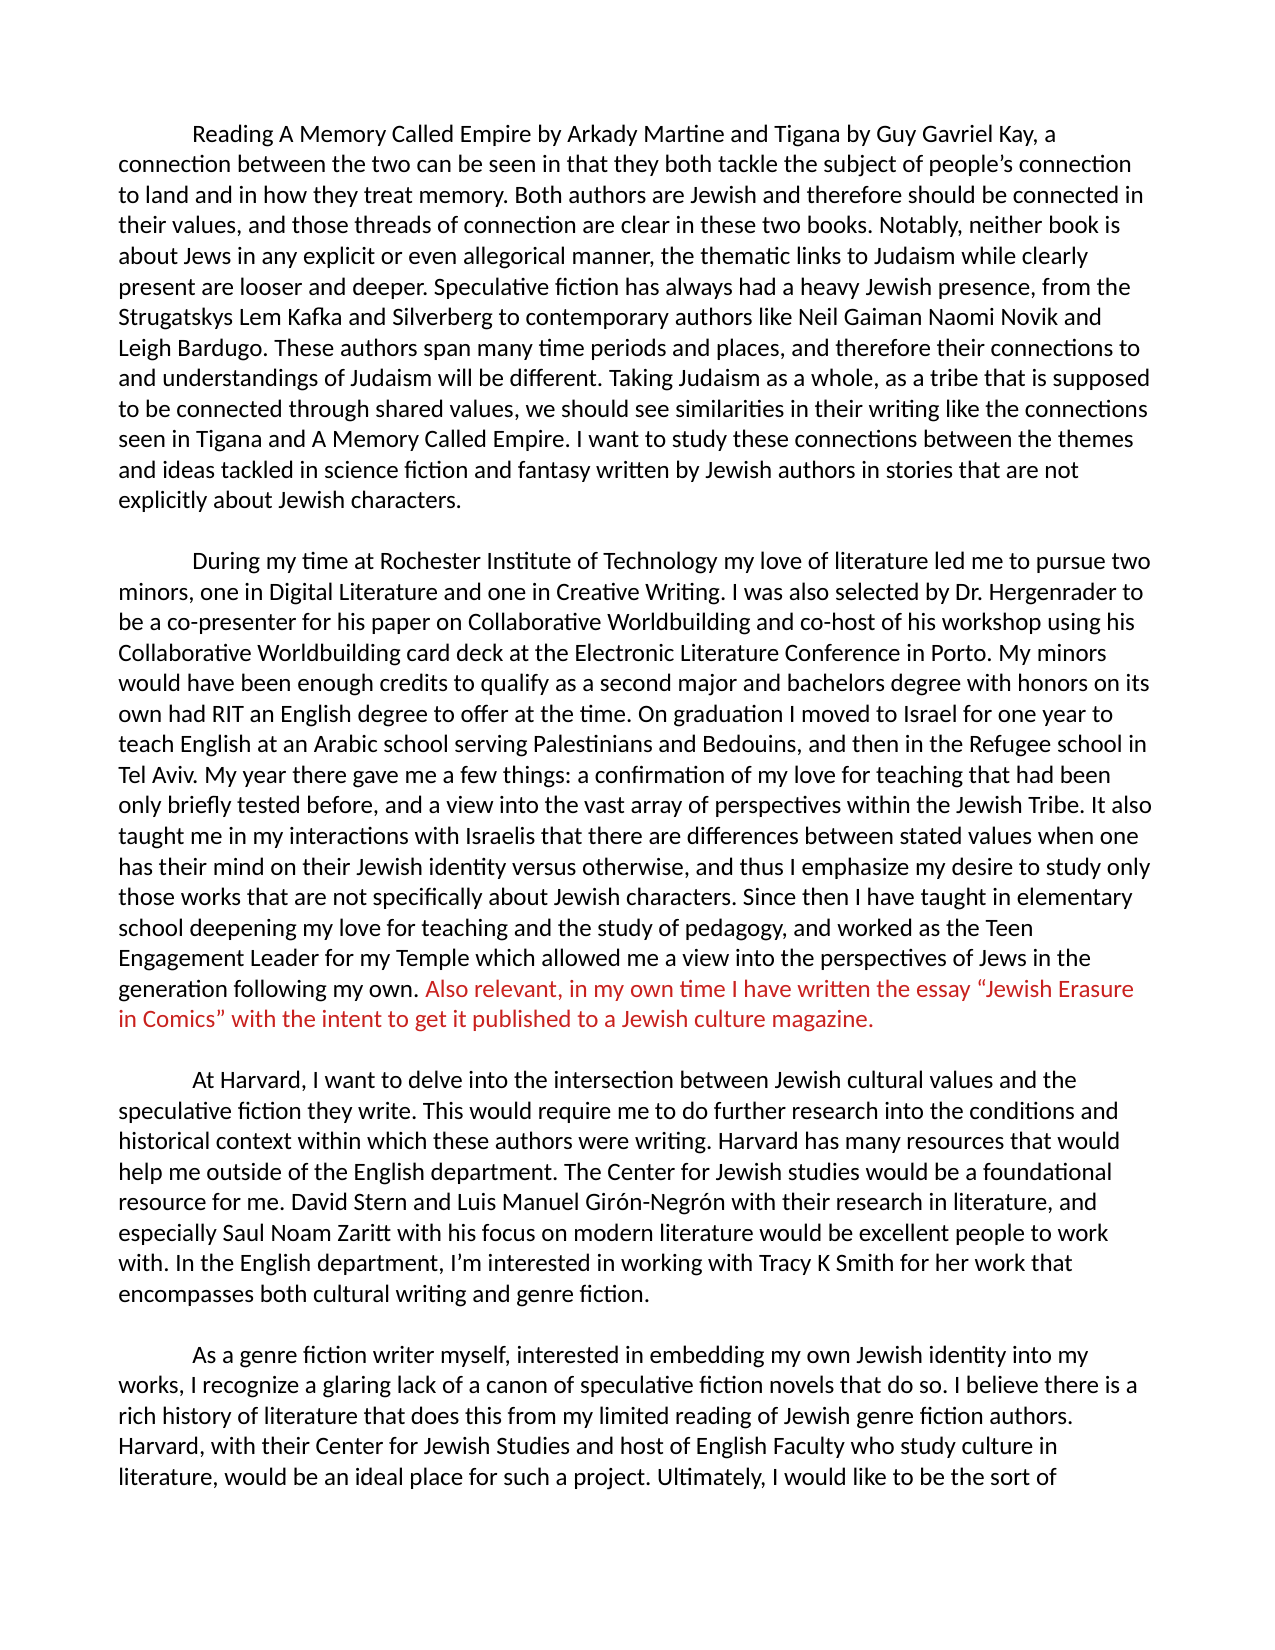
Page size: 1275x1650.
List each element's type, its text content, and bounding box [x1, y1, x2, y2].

text Reading A Memory Called Empire by Arkady Martine and Tigana by Guy Gavriel Kay, a connection between the two can be seen in that they both tackle the subject of people’s connection to land and in how they treat memory. Both authors are Jewish and therefore should be connected in their values, and those threads of connection are clear in these two books. Notably, neither book is about Jews in any explicit or even allegorical manner, the thematic links to Judaism while clearly present are looser and deeper. Speculative fiction has always had a heavy Jewish presence, from the Strugatskys Lem Kafka and Silverberg to contemporary authors like Neil Gaiman Naomi Novik and Leigh Bardugo. These authors span many time periods and places, and therefore their connections to and understandings of Judaism will be different. Taking Judaism as a whole, as a tribe that is supposed to be connected through shared values, we should see similarities in their writing like the connections seen in Tigana and A Memory Called Empire. I want to study these connections between the themes and ideas tackled in science fiction and fantasy written by Jewish authors in stories that are not explicitly about Jewish characters. [118, 118, 1157, 515]
text During my time at Rochester Institute of Technology my love of literature led me to pursue two minors, one in Digital Literature and one in Creative Writing. I was also selected by Dr. Hergenrader to be a co-presenter for his paper on Collaborative Worldbuilding and co-host of his workshop using his Collaborative Worldbuilding card deck at the Electronic Literature Conference in Porto. My minors would have been enough credits to qualify as a second major and bachelors degree with honors on its own had RIT an English degree to offer at the time. On graduation I moved to Israel for one year to teach English at an Arabic school serving Palestinians and Bedouins, and then in the Refugee school in Tel Aviv. My year there gave me a few things: a confirmation of my love for teaching that had been only briefly tested before, and a view into the vast array of perspectives within the Jewish Tribe. It also taught me in my interactions with Israelis that there are differences between stated values when one has their mind on their Jewish identity versus otherwise, and thus I emphasize my desire to study only those works that are not specifically about Jewish characters. Since then I have taught in elementary school deepening my love for teaching and the study of pedagogy, and worked as the Teen Engagement Leader for my Temple which allowed me a view into the perspectives of Jews in the generation following my own. Also relevant, in my own time I have written the essay “Jewish Erasure in Comics” with the intent to get it published to a Jewish culture magazine. [118, 545, 1157, 1034]
text As a genre fiction writer myself, interested in embedding my own Jewish identity into my works, I recognize a glaring lack of a canon of speculative fiction novels that do so. I believe there is a rich history of literature that does this from my limited reading of Jewish genre fiction authors. Harvard, with their Center for Jewish Studies and host of English Faculty who study culture in literature, would be an ideal place for such a project. Ultimately, I would like to be the sort of [118, 1339, 1157, 1492]
text At Harvard, I want to delve into the intersection between Jewish cultural values and the speculative fiction they write. This would require me to do further research into the conditions and historical context within which these authors were writing. Harvard has many resources that would help me outside of the English department. The Center for Jewish studies would be a foundational resource for me. David Stern and Luis Manuel Girón-Negrón with their research in literature, and especially Saul Noam Zaritt with his focus on modern literature would be excellent people to work with. In the English department, I’m interested in working with Tracy K Smith for her work that encompasses both cultural writing and genre fiction. [118, 1064, 1157, 1308]
